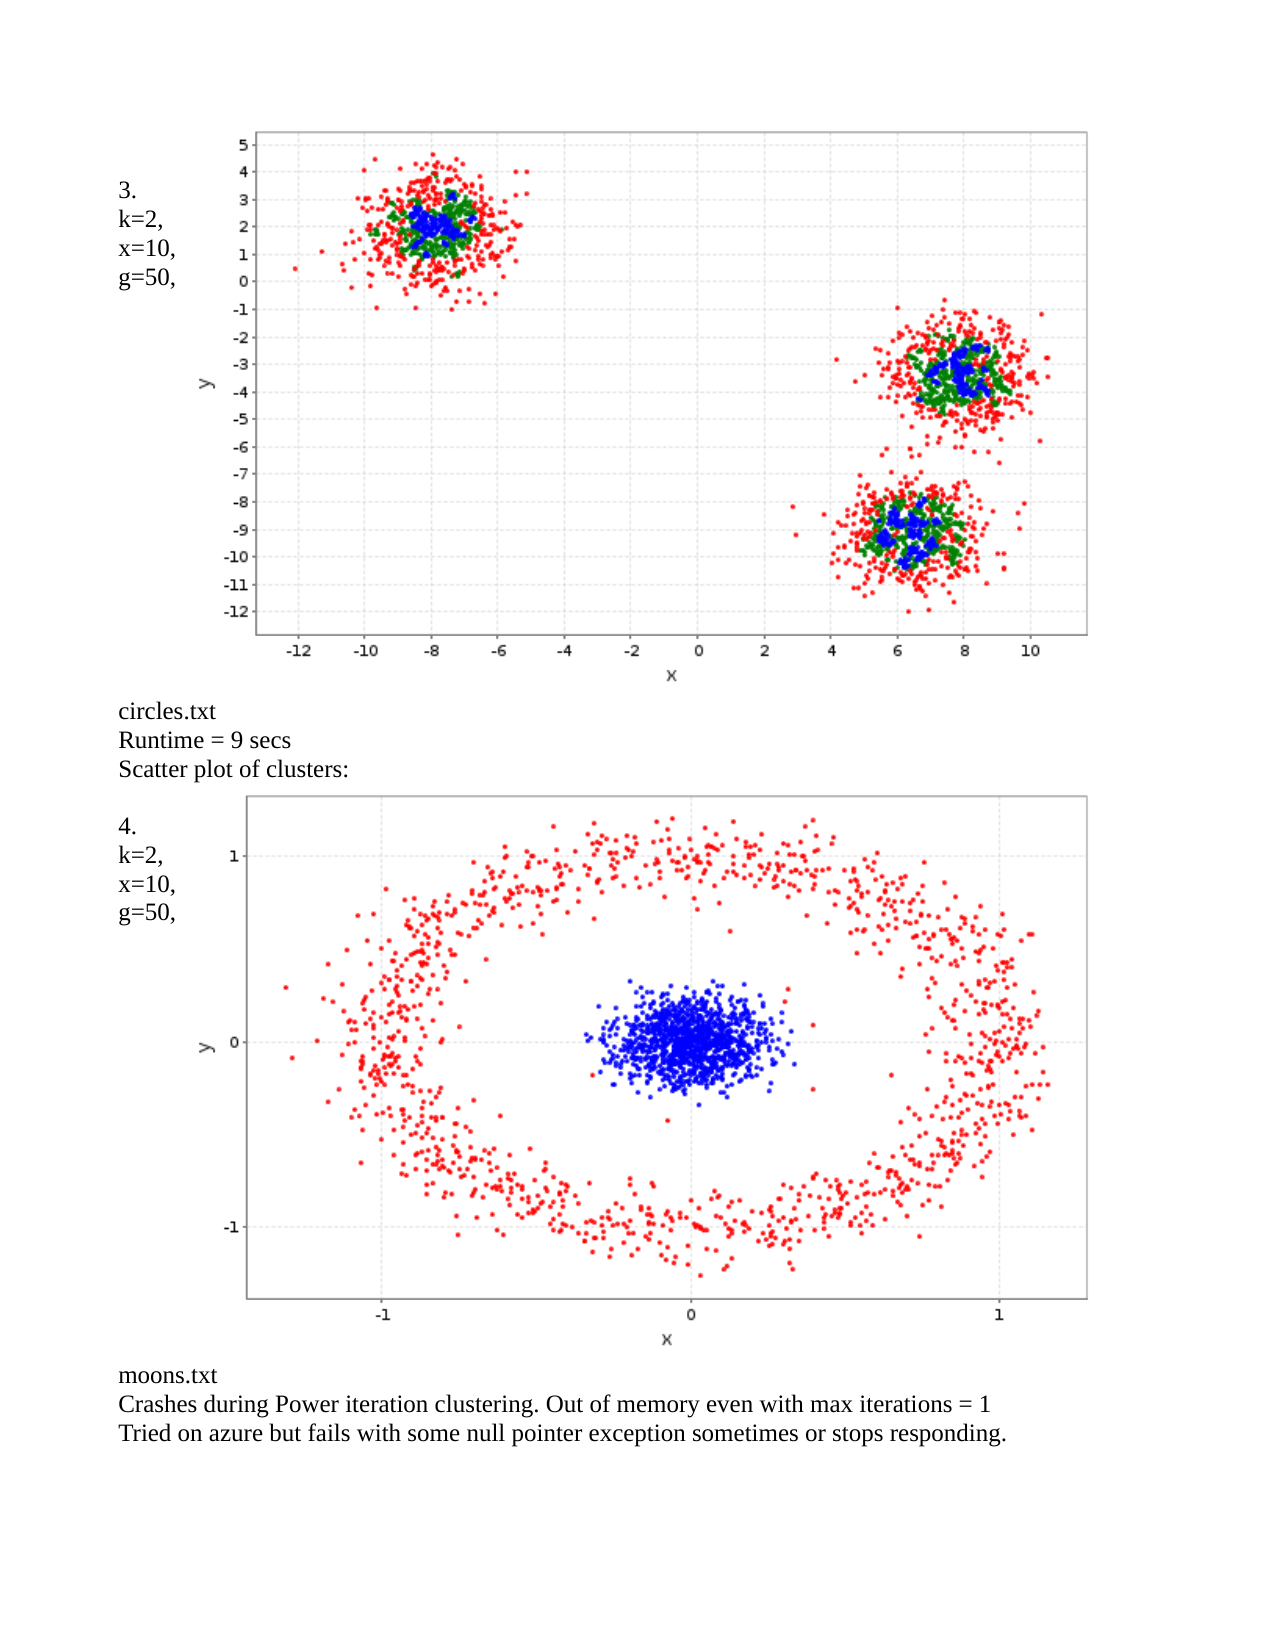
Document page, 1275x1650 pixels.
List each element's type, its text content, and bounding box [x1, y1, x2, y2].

picture [176, 782, 1099, 1361]
text Tried on azure but fails with some null pointer exception sometimes or stops responding. [118, 1418, 1157, 1447]
text Runtime = 9 secs [118, 725, 1157, 754]
text Scatter plot of clusters: [118, 754, 1157, 782]
text 4. k=2, x=10, g=50, moons.txt [118, 811, 1157, 1389]
picture [176, 118, 1099, 697]
text Crashes during Power iteration clustering. Out of memory even with max iterations = 1 [118, 1389, 1157, 1418]
text 3. k=2, x=10, g=50, circles.txt [118, 176, 1157, 725]
